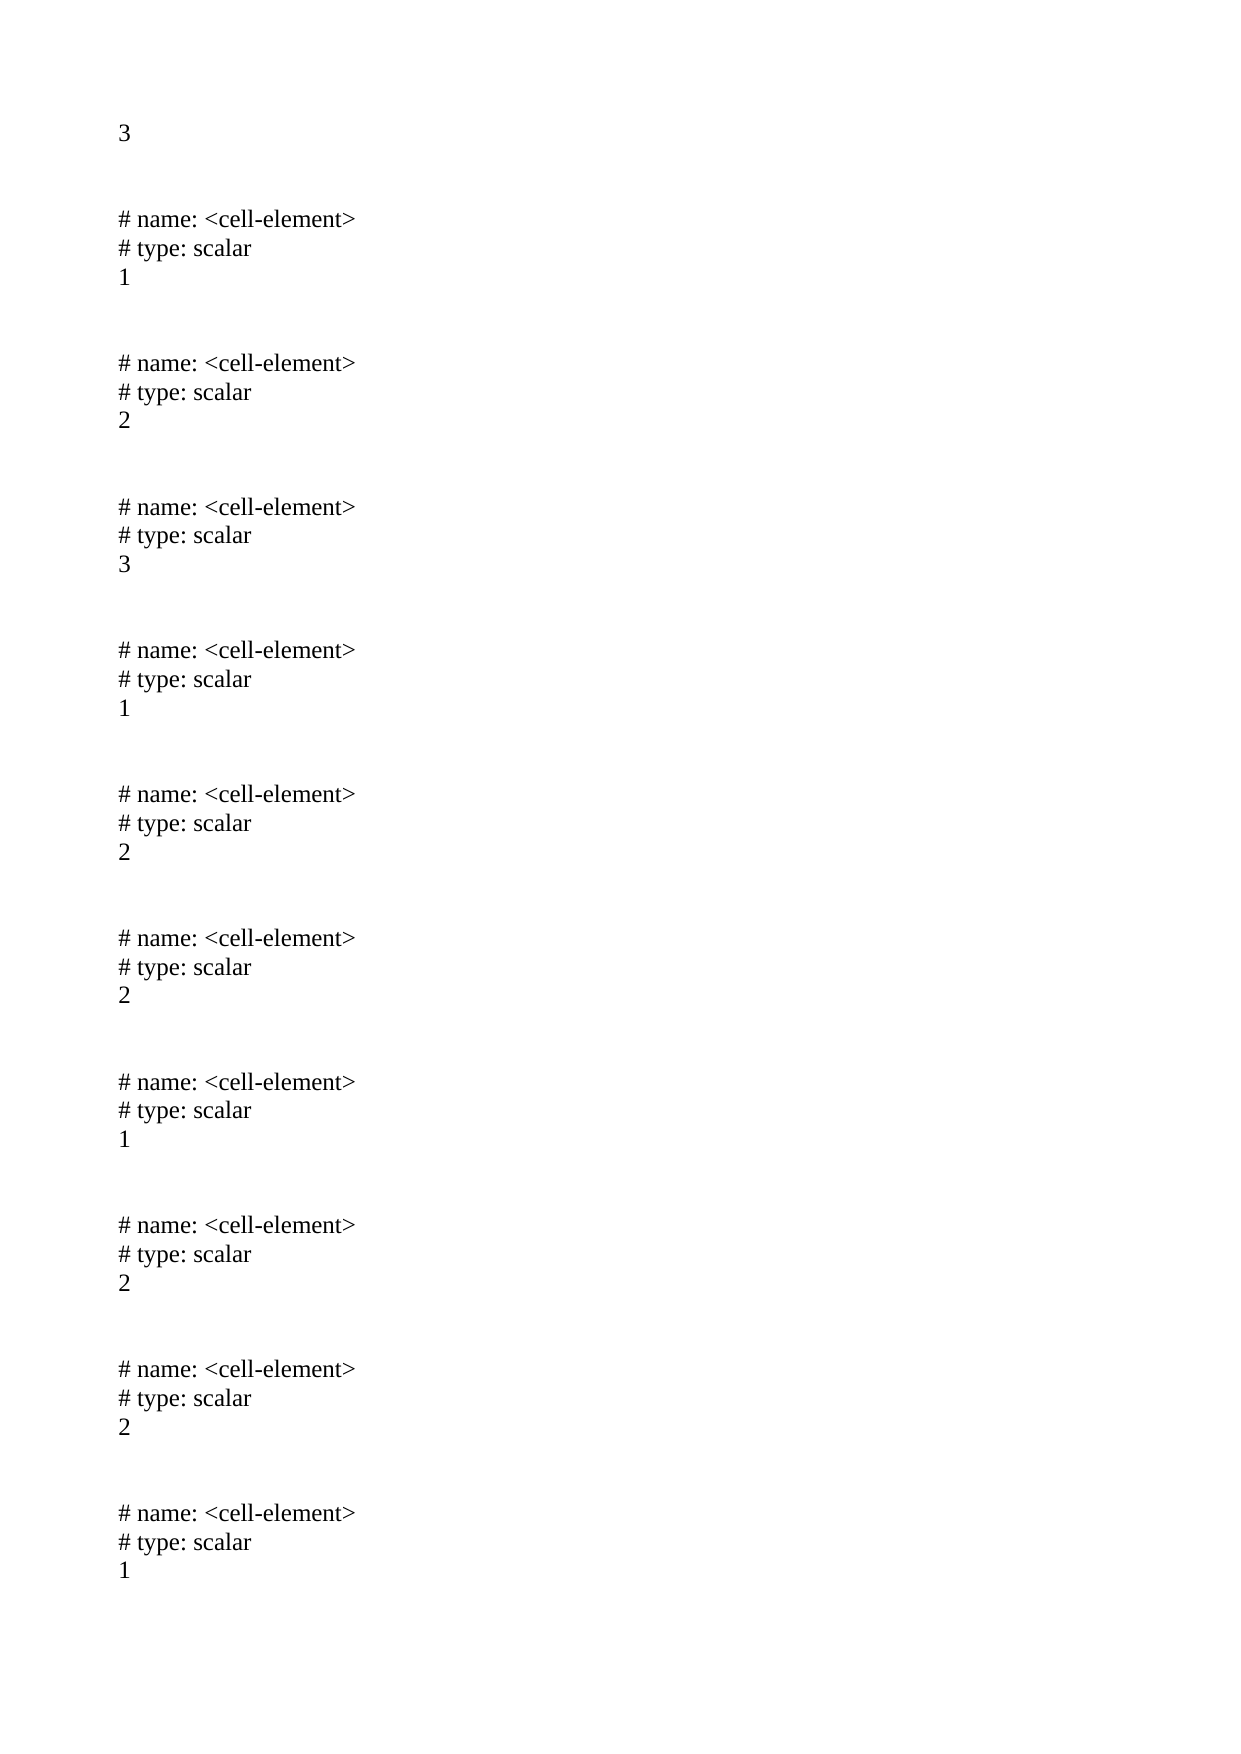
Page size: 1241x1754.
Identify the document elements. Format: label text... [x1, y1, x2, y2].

text 1 [118, 1556, 1122, 1584]
text # type: scalar [118, 1096, 1122, 1124]
text 2 [118, 837, 1122, 866]
text 2 [118, 406, 1122, 434]
text # name: <cell-element> [118, 1354, 1122, 1383]
text 1 [118, 262, 1122, 291]
text # type: scalar [118, 1383, 1122, 1412]
text # name: <cell-element> [118, 923, 1122, 952]
text # name: <cell-element> [118, 492, 1122, 521]
text # type: scalar [118, 1239, 1122, 1268]
text # type: scalar [118, 1527, 1122, 1556]
text # name: <cell-element> [118, 1498, 1122, 1527]
text # name: <cell-element> [118, 636, 1122, 664]
text 2 [118, 981, 1122, 1009]
text # name: <cell-element> [118, 204, 1122, 233]
text # type: scalar [118, 377, 1122, 406]
text 3 [118, 549, 1122, 578]
text # name: <cell-element> [118, 1211, 1122, 1239]
text # type: scalar [118, 521, 1122, 549]
text # type: scalar [118, 664, 1122, 693]
text 1 [118, 1124, 1122, 1153]
text 2 [118, 1412, 1122, 1441]
text 1 [118, 693, 1122, 722]
text 3 [118, 118, 1122, 147]
text # type: scalar [118, 808, 1122, 837]
text 2 [118, 1268, 1122, 1297]
text # type: scalar [118, 952, 1122, 981]
text # name: <cell-element> [118, 348, 1122, 377]
text # type: scalar [118, 233, 1122, 262]
text # name: <cell-element> [118, 1067, 1122, 1096]
text # name: <cell-element> [118, 779, 1122, 808]
